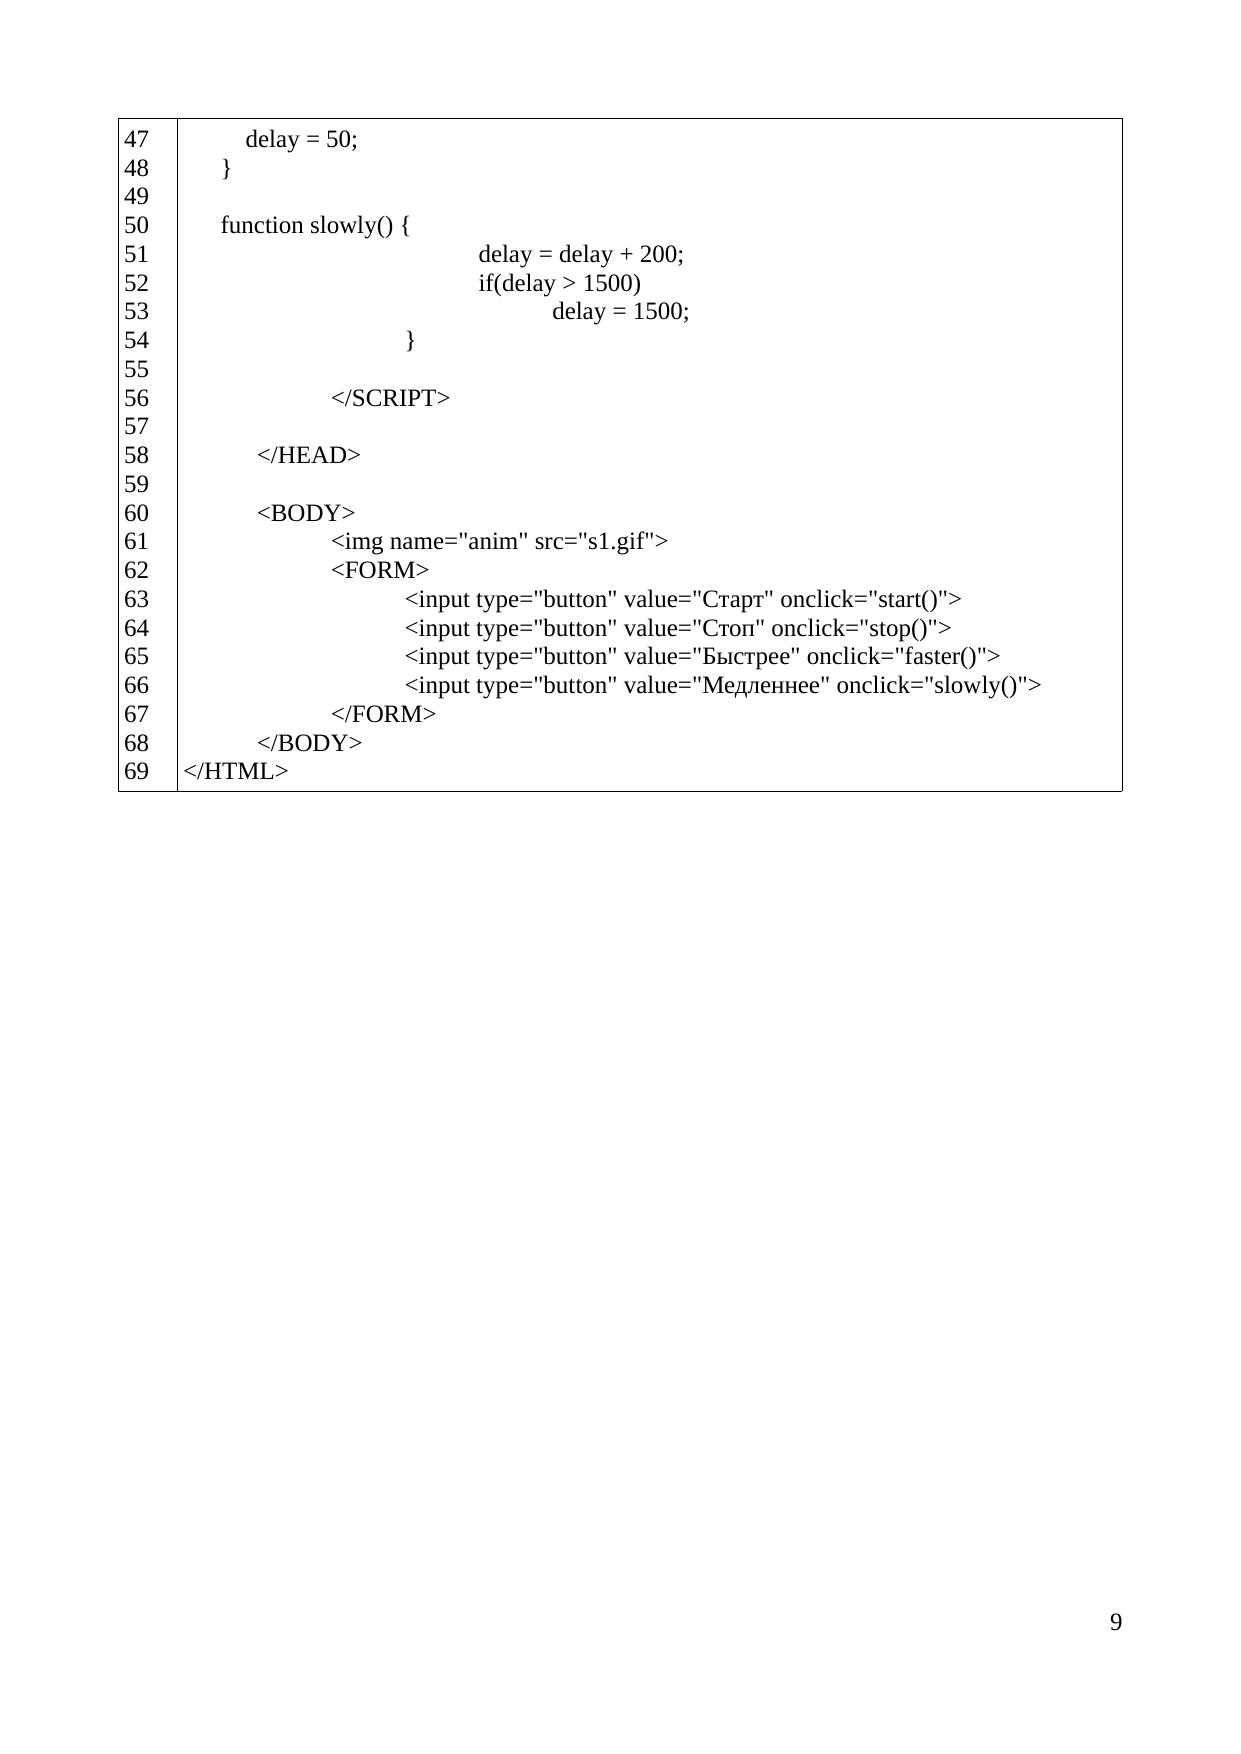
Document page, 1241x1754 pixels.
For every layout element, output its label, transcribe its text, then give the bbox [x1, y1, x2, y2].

table_header delay = 50; } function slowly() { delay = delay + 200; if(delay > 1500) delay = 1500; } </SCRIPT> </HEAD> <BODY> <img name="anim" src="s1.gif"> <FORM> <input type="button" value="Старт" onclick="start()"> <input type="button" value="Стоп" onclick="stop()"> <input type="button" value="Быстрее" onclick="faster()"> <input type="button" value="Медленнее" onclick="slowly()"> </FORM> </BODY> </HTML> [178, 119, 1122, 791]
table_header 47 48 49 50 51 52 53 54 55 56 57 58 59 60 61 62 63 64 65 66 67 68 69 [119, 119, 177, 791]
